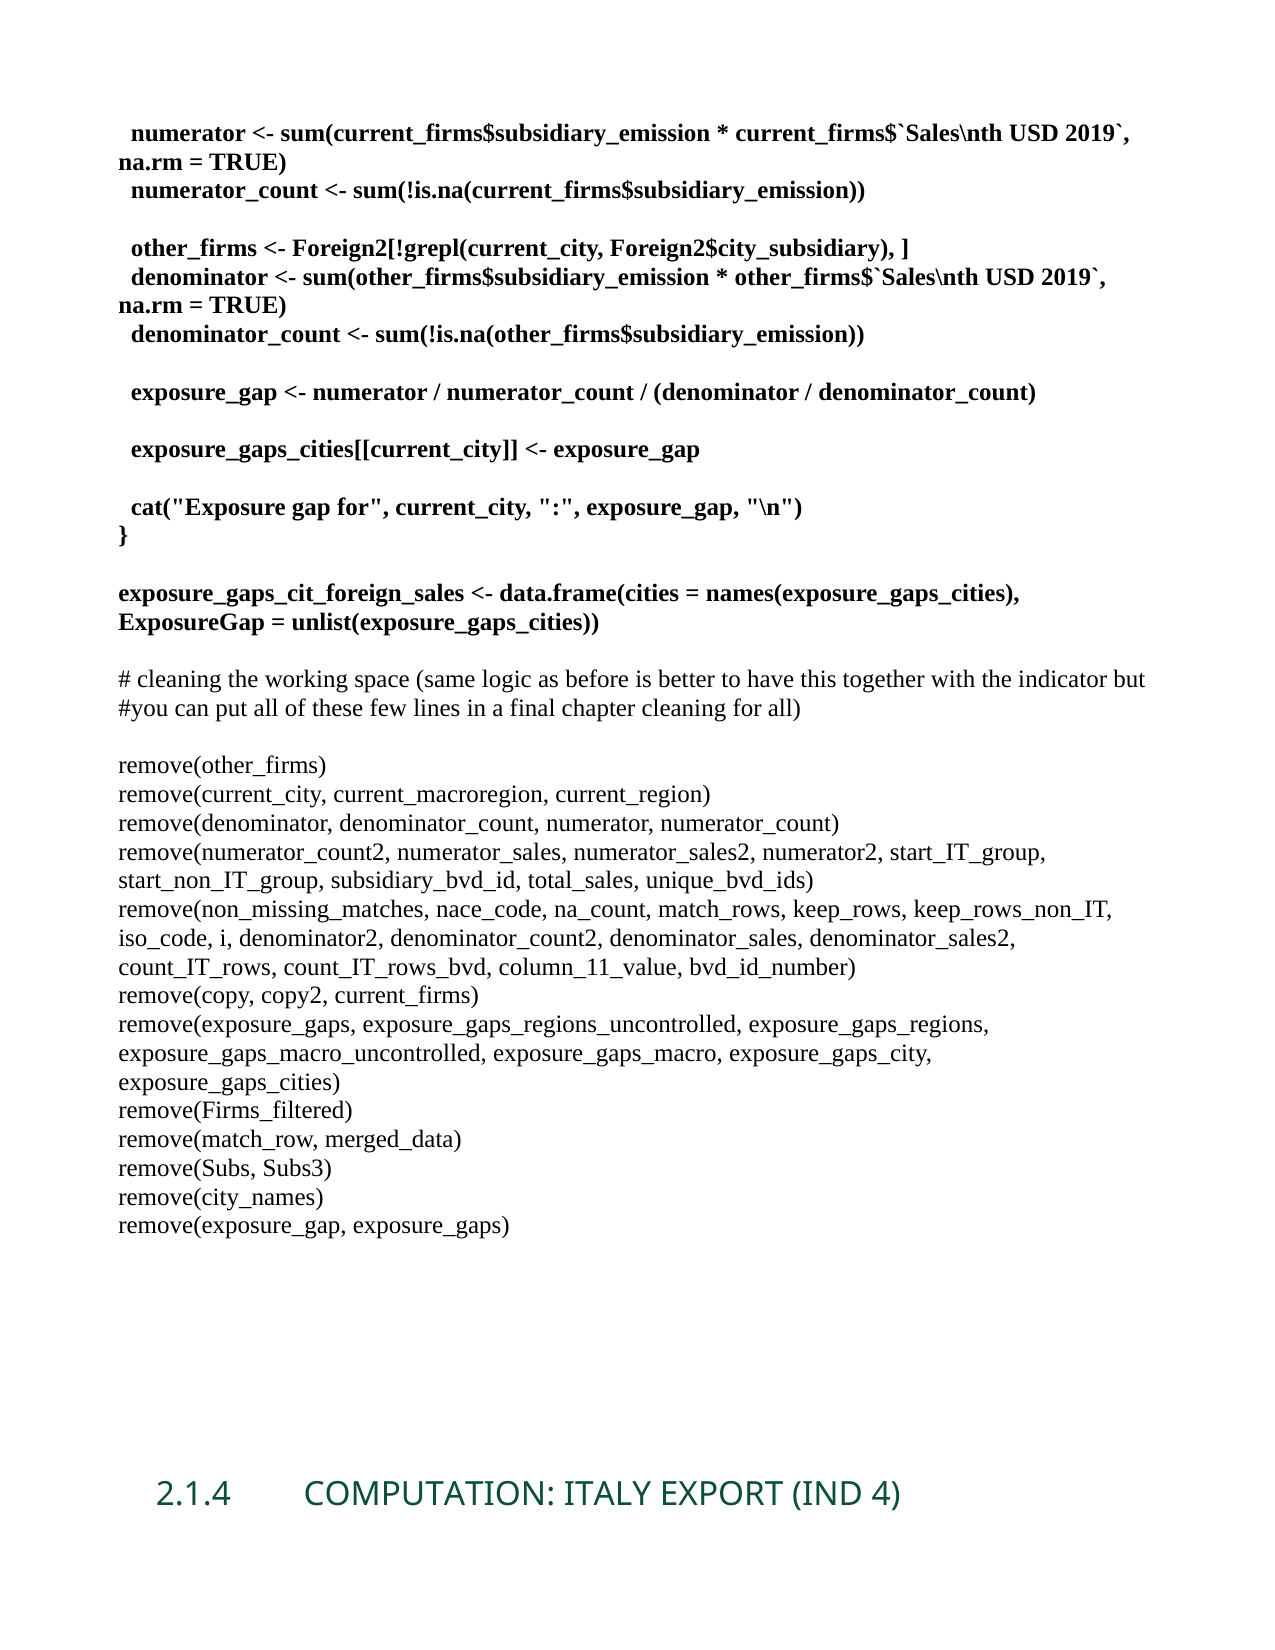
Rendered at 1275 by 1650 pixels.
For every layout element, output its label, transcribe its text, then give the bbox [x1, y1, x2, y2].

text exposure_gaps_cities[[current_city]] <- exposure_gap [118, 434, 1157, 463]
text numerator_count <- sum(!is.na(current_firms$subsidiary_emission)) [118, 176, 1157, 204]
text numerator <- sum(current_firms$subsidiary_emission * current_firms$`Sales\nth USD 2019`, na.rm = TRUE) [118, 118, 1157, 176]
text remove(Subs, Subs3) [118, 1153, 1157, 1182]
text remove(match_row, merged_data) [118, 1124, 1157, 1153]
text } [118, 521, 1157, 549]
text exposure_gap <- numerator / numerator_count / (denominator / denominator_count) [118, 377, 1157, 406]
text remove(copy, copy2, current_firms) [118, 981, 1157, 1009]
text cat("Exposure gap for", current_city, ":", exposure_gap, "\n") [118, 492, 1157, 521]
text remove(non_missing_matches, nace_code, na_count, match_rows, keep_rows, keep_rows_non_IT, iso_code, i, denominator2, denominator_count2, denominator_sales, denominator_sales2, count_IT_rows, count_IT_rows_bvd, column_11_value, bvd_id_number) [118, 894, 1157, 981]
text remove(current_city, current_macroregion, current_region) [118, 779, 1157, 808]
text # cleaning the working space (same logic as before is better to have this together with the indicator but #you can put all of these few lines in a final chapter cleaning for all) [118, 664, 1157, 722]
text remove(other_firms) [118, 751, 1157, 779]
text denominator <- sum(other_firms$subsidiary_emission * other_firms$`Sales\nth USD 2019`, na.rm = TRUE) [118, 262, 1157, 319]
text remove(numerator_count2, numerator_sales, numerator_sales2, numerator2, start_IT_group, start_non_IT_group, subsidiary_bvd_id, total_sales, unique_bvd_ids) [118, 837, 1157, 894]
text remove(city_names) [118, 1182, 1157, 1211]
list COMPUTATION: ITALY EXPORT (IND 4) [156, 1469, 1157, 1515]
text exposure_gaps_cit_foreign_sales <- data.frame(cities = names(exposure_gaps_cities), ExposureGap = unlist(exposure_gaps_cities)) [118, 578, 1157, 636]
text remove(exposure_gaps, exposure_gaps_regions_uncontrolled, exposure_gaps_regions, exposure_gaps_macro_uncontrolled, exposure_gaps_macro, exposure_gaps_city, exposure_gaps_cities) [118, 1009, 1157, 1096]
text remove(exposure_gap, exposure_gaps) [118, 1211, 1157, 1239]
text other_firms <- Foreign2[!grepl(current_city, Foreign2$city_subsidiary), ] [118, 233, 1157, 262]
text remove(denominator, denominator_count, numerator, numerator_count) [118, 808, 1157, 837]
text denominator_count <- sum(!is.na(other_firms$subsidiary_emission)) [118, 319, 1157, 348]
text remove(Firms_filtered) [118, 1096, 1157, 1124]
